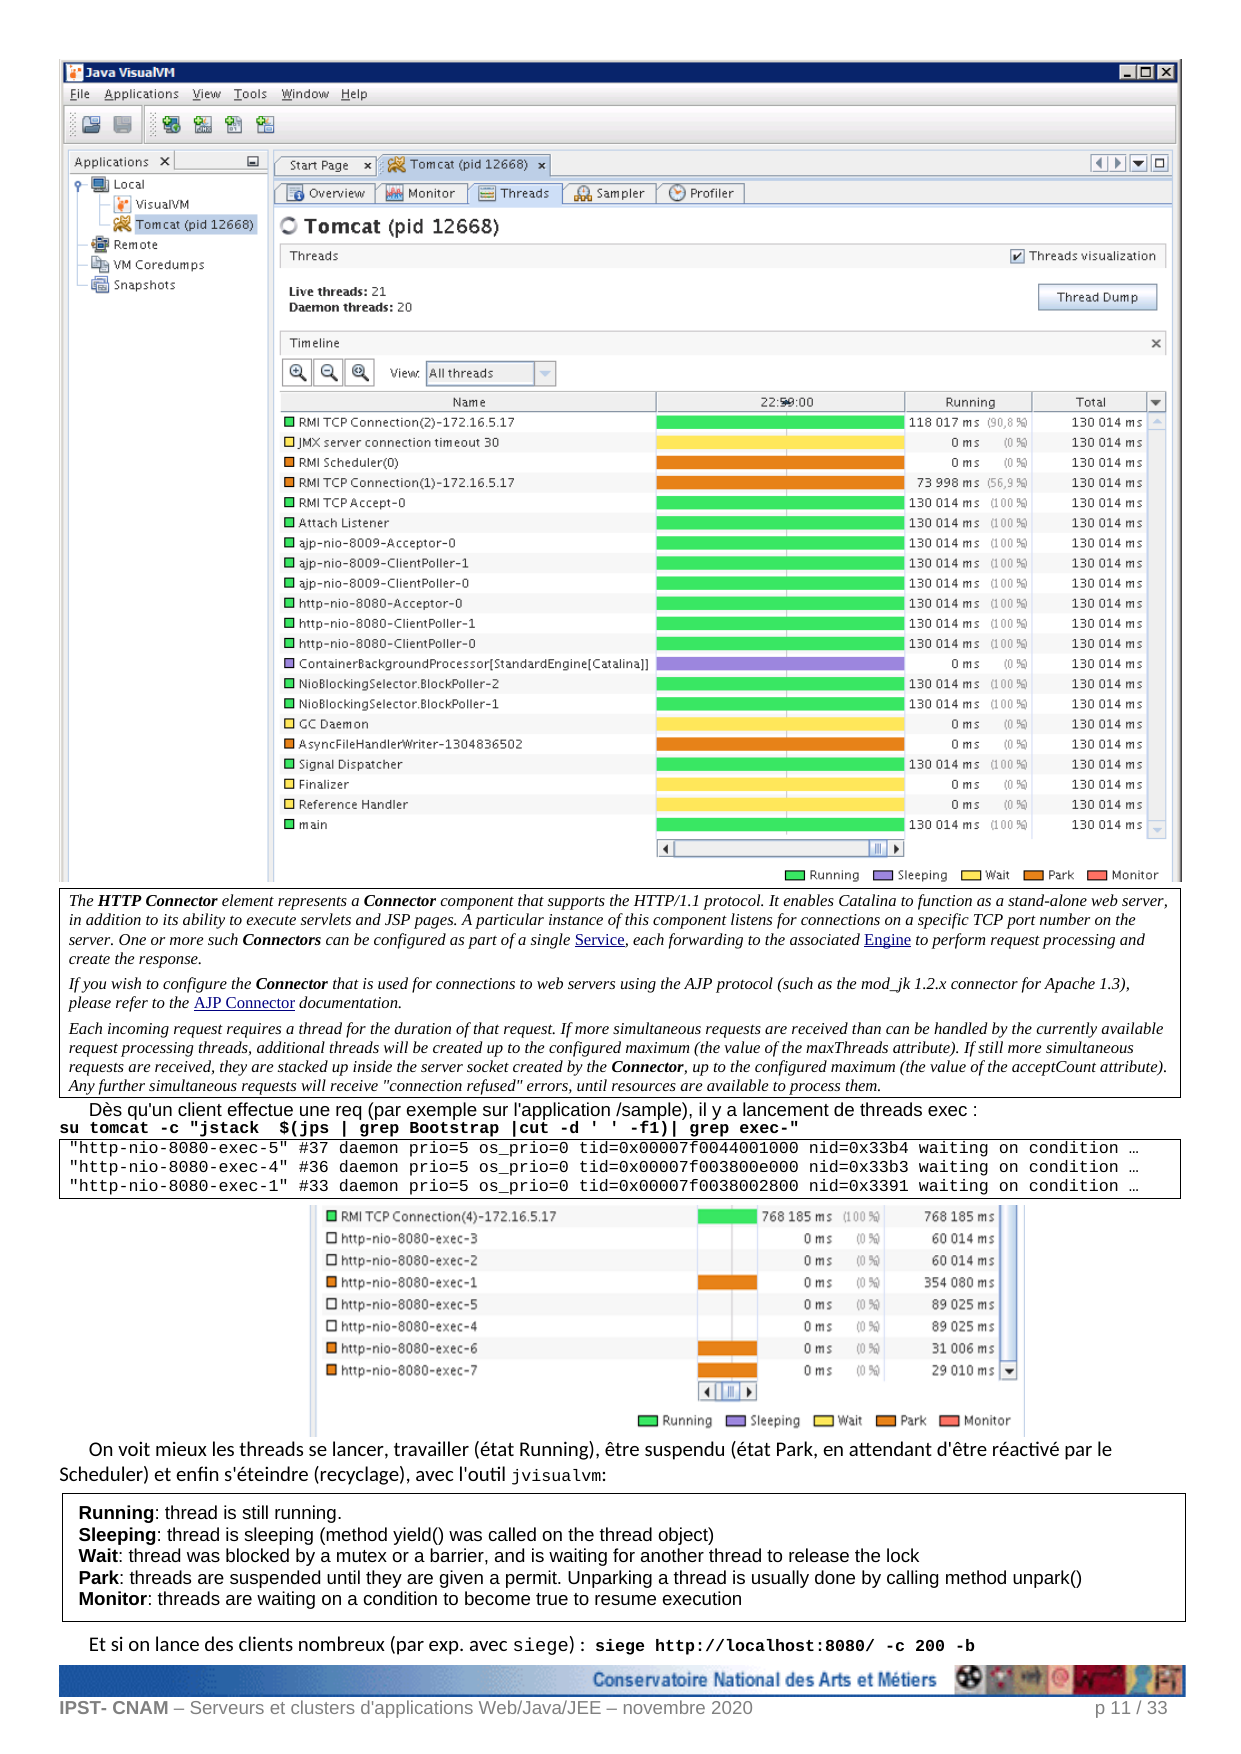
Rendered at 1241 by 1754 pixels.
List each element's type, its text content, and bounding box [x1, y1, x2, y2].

picture [59, 59, 1182, 882]
text Running: thread is still running. Sleeping: thread is sleeping (method yield() was called on the thread object) Wait: thread was blocked by a mutex or a barrier, and is waiting for another thread to release the lock Park: threads are suspended until they are given a permit. Unparking a thread is usually done by calling method unpark() Monitor: threads are waiting on a condition to become true to resume execution [78, 1502, 1170, 1610]
text On voit mieux les threads se lancer, travailler (état Running), être suspendu (état Park, en attendant d'être réactivé par le Scheduler) et enfin s'éteindre (recyclage), avec l'outil jvisualvm: [59, 1199, 1181, 1487]
text Dès qu'un client effectue une req (par exemple sur l'application /sample), il y a lancement de threads exec : [59, 1098, 1181, 1120]
text su tomcat -c "jstack $(jps | grep Bootstrap |cut -d ' ' -f1)| grep exec-" [59, 1120, 1181, 1139]
text "http-nio-8080-exec-5" #37 daemon prio=5 os_prio=0 tid=0x00007f0044001000 nid=0x33b4 waiting on condition … [60, 1140, 1180, 1158]
picture [252, 1205, 1025, 1437]
text "http-nio-8080-exec-4" #36 daemon prio=5 os_prio=0 tid=0x00007f003800e000 nid=0x33b3 waiting on condition … [60, 1158, 1180, 1176]
text Each incoming request requires a thread for the duration of that request. If more simultaneous requests are received than can be handled by the currently available request processing threads, additional threads will be created up to the configured maximum (the value of the maxThreads attribute). If still more simultaneous requests are received, they are stacked up inside the server socket created by the Connector, up to the configured maximum (the value of the acceptCount attribute). Any further simultaneous requests will receive "connection refused" errors, until resources are available to process them. [60, 1015, 1180, 1097]
text "http-nio-8080-exec-1" #33 daemon prio=5 os_prio=0 tid=0x00007f0038002800 nid=0x3391 waiting on condition … [60, 1176, 1180, 1198]
text If you wish to configure the Connector that is used for connections to web servers using the AJP protocol (such as the mod_jk 1.2.x connector for Apache 1.3), please refer to the AJP Connector documentation. [60, 971, 1180, 1012]
text Et si on lance des clients nombreux (par exp. avec siege) : siege http://localhost:8080/ -c 200 -b [59, 1631, 1181, 1657]
text The HTTP Connector element represents a Connector component that supports the HTTP/1.1 protocol. It enables Catalina to function as a stand-alone web server, in addition to its ability to execute servlets and JSP pages. A particular instance of this component listens for connections on a specific TCP port number on the server. One or more such Connectors can be configured as part of a single Service, each forwarding to the associated Engine to perform request processing and create the response. [60, 889, 1180, 968]
